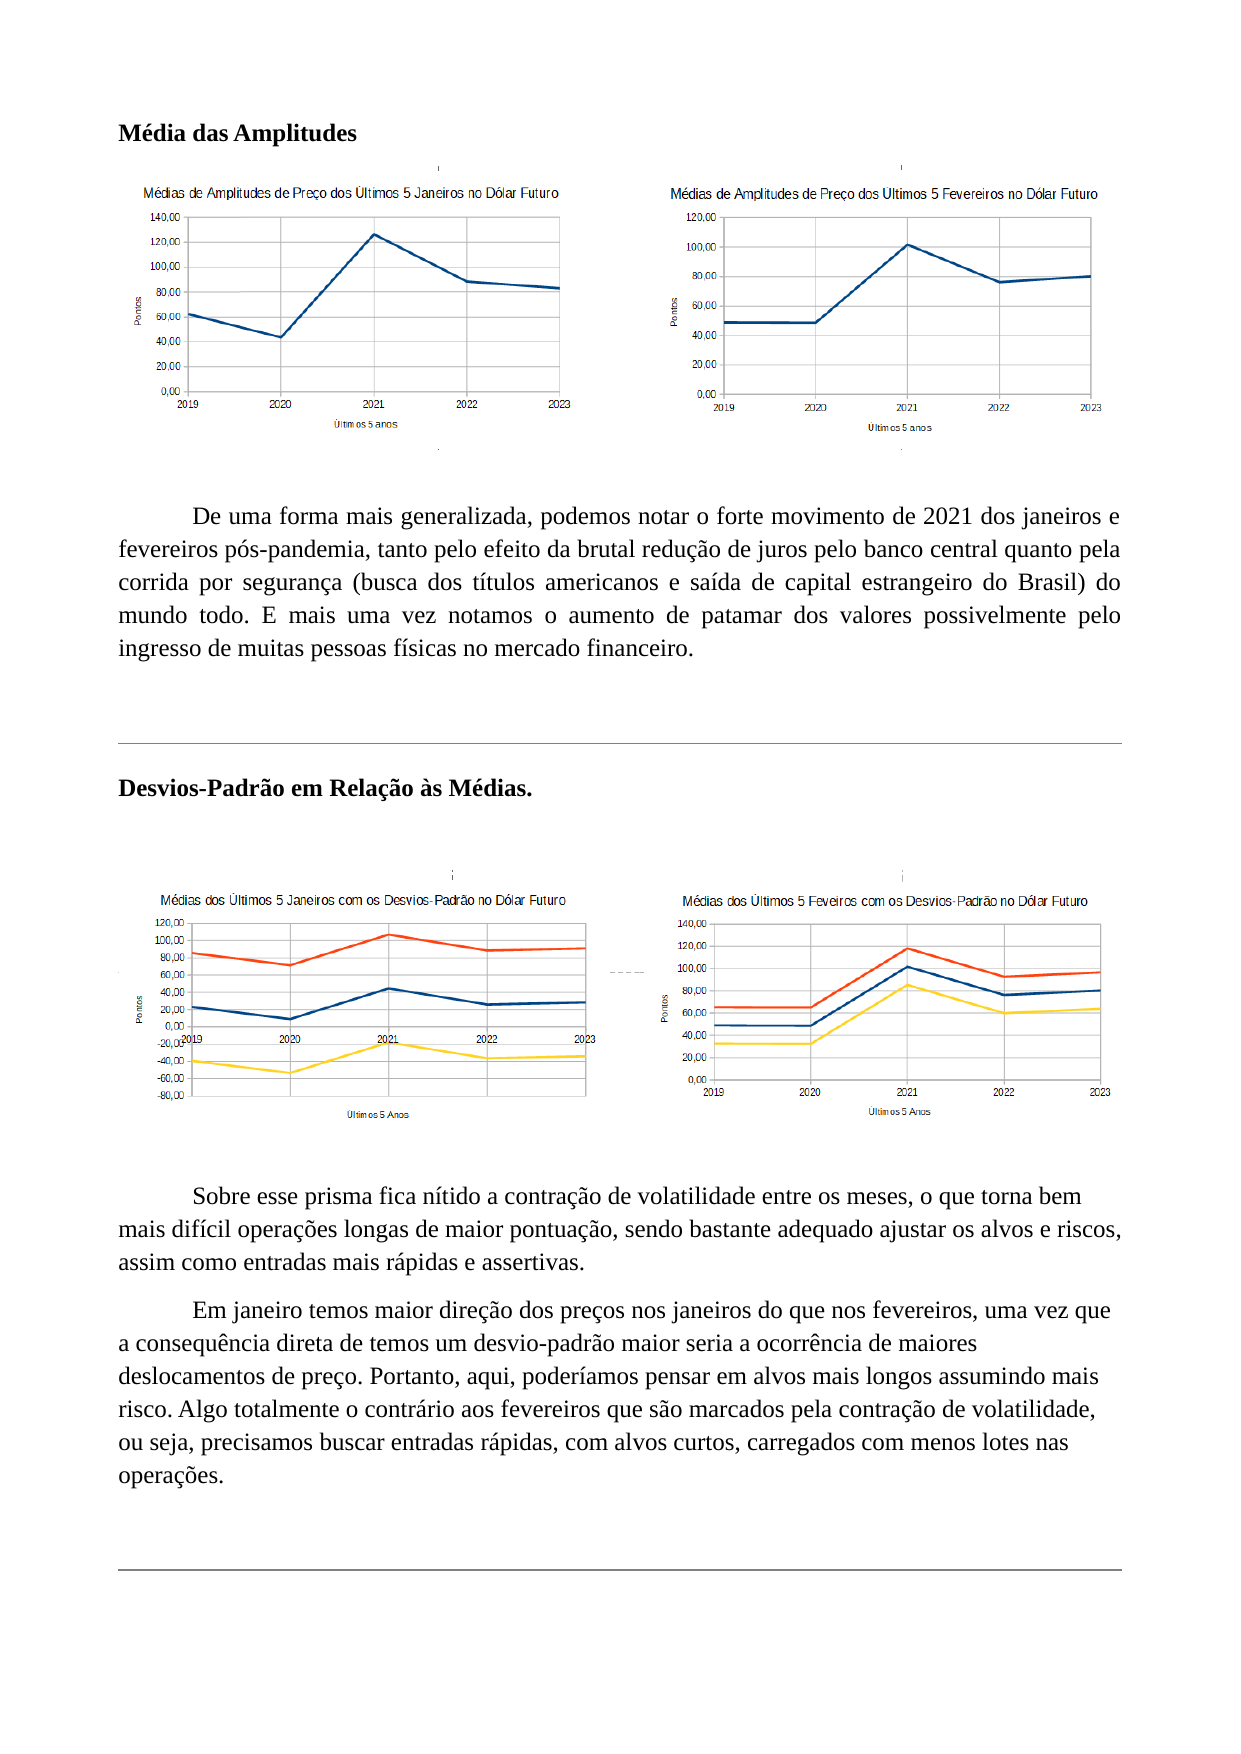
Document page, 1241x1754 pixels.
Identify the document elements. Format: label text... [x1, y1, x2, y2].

text Desvios-Padrão em Relação às Médias. [118, 773, 1122, 802]
picture [118, 868, 1123, 1130]
text Em janeiro temos maior direção dos preços nos janeiros do que nos fevereiros, uma vez que a consequência direta de temos um desvio-padrão maior seria a ocorrência de maiores deslocamentos de preço. Portanto, aqui, poderíamos pensar em alvos mais longos assumindo mais risco. Algo totalmente o contrário aos fevereiros que são marcados pela contração de volatilidade, ou seja, precisamos buscar entradas rápidas, com alvos curtos, carregados com menos lotes nas operações. [118, 1295, 1122, 1488]
picture [118, 165, 1123, 450]
text Sobre esse prisma fica nítido a contração de volatilidade entre os meses, o que torna bem mais difícil operações longas de maior pontuação, sendo bastante adequado ajustar os alvos e riscos, assim como entradas mais rápidas e assertivas. [118, 1181, 1122, 1276]
text De uma forma mais generalizada, podemos notar o forte movimento de 2021 dos janeiros e fevereiros pós-pandemia, tanto pelo efeito da brutal redução de juros pelo banco central quanto pela corrida por segurança (busca dos títulos americanos e saída de capital estrangeiro do Brasil) do mundo todo. E mais uma vez notamos o aumento de patamar dos valores possivelmente pelo ingresso de muitas pessoas físicas no mercado financeiro. [118, 501, 1122, 662]
text Média das Amplitudes [118, 118, 1122, 147]
